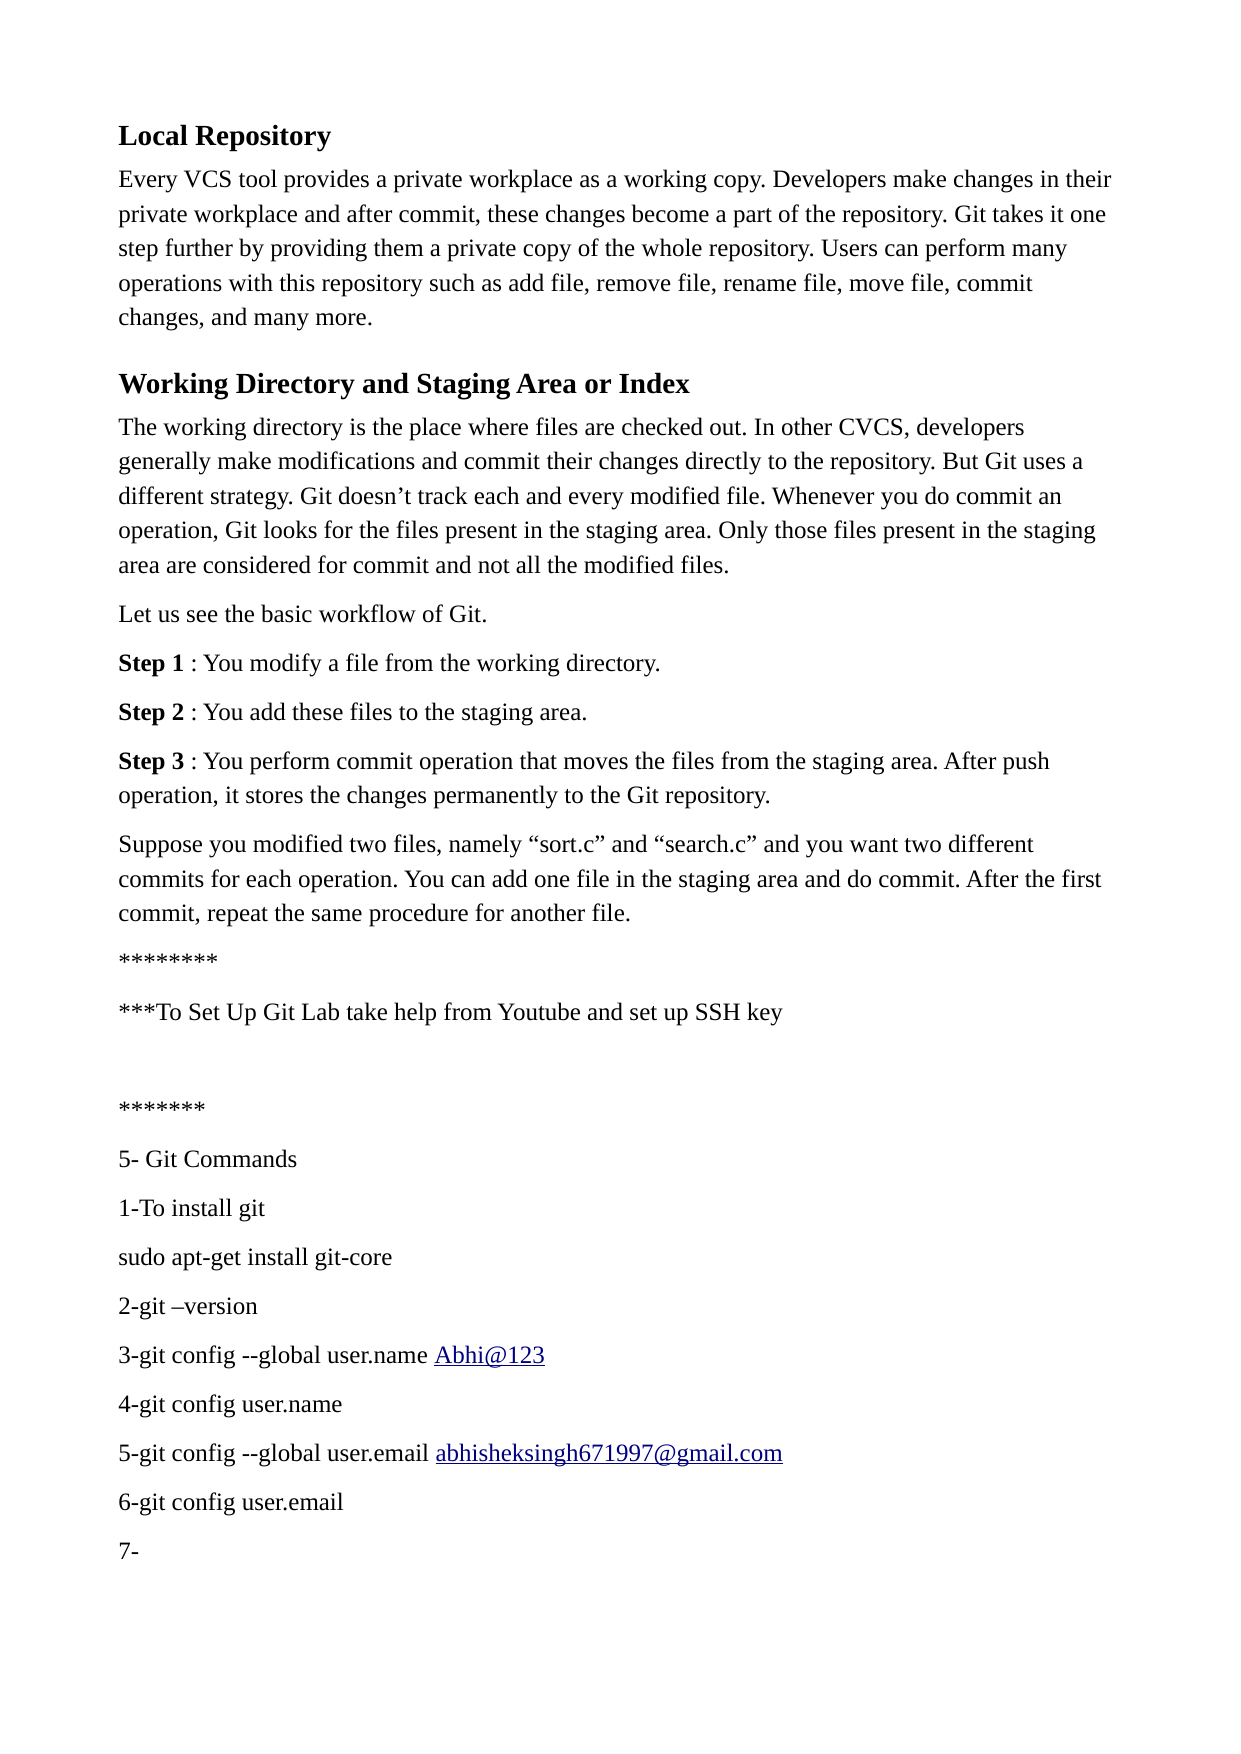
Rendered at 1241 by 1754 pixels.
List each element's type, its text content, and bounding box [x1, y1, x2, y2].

text Suppose you modified two files, namely “sort.c” and “search.c” and you want two different commits for each operation. You can add one file in the staging area and do commit. After the first commit, repeat the same procedure for another file. [118, 829, 1122, 927]
text 2-git –version [118, 1291, 1122, 1320]
text 7- [118, 1536, 1122, 1565]
text ***To Set Up Git Lab take help from Youtube and set up SSH key [118, 997, 1122, 1025]
text Every VCS tool provides a private workplace as a working copy. Developers make changes in their private workplace and after commit, these changes become a part of the repository. Git takes it one step further by providing them a private copy of the whole repository. Users can perform many operations with this repository such as add file, remove file, rename file, move file, commit changes, and many more. [118, 164, 1122, 331]
text ******* [118, 1095, 1122, 1123]
text Step 3 : You perform commit operation that moves the files from the staging area. After push operation, it stores the changes permanently to the Git repository. [118, 746, 1122, 809]
text Let us see the basic workflow of Git. [118, 599, 1122, 627]
subtitle Local Repository [118, 118, 1122, 152]
text Step 2 : You add these files to the staging area. [118, 697, 1122, 726]
text The working directory is the place where files are checked out. In other CVCS, developers generally make modifications and commit their changes directly to the repository. But Git uses a different strategy. Git doesn’t track each and every modified file. Whenever you do commit an operation, Git looks for the files present in the staging area. Only those files present in the staging area are considered for commit and not all the modified files. [118, 412, 1122, 578]
text 5-git config --global user.email abhisheksingh671997@gmail.com [118, 1438, 1122, 1467]
subtitle Working Directory and Staging Area or Index [118, 366, 1122, 399]
text 6-git config user.email [118, 1487, 1122, 1516]
text 1-To install git [118, 1193, 1122, 1222]
text ******** [118, 947, 1122, 976]
text 5- Git Commands [118, 1144, 1122, 1172]
text 4-git config user.name [118, 1389, 1122, 1418]
text 3-git config --global user.name Abhi@123 [118, 1340, 1122, 1369]
text sudo apt-get install git-core [118, 1242, 1122, 1271]
text Step 1 : You modify a file from the working directory. [118, 648, 1122, 677]
